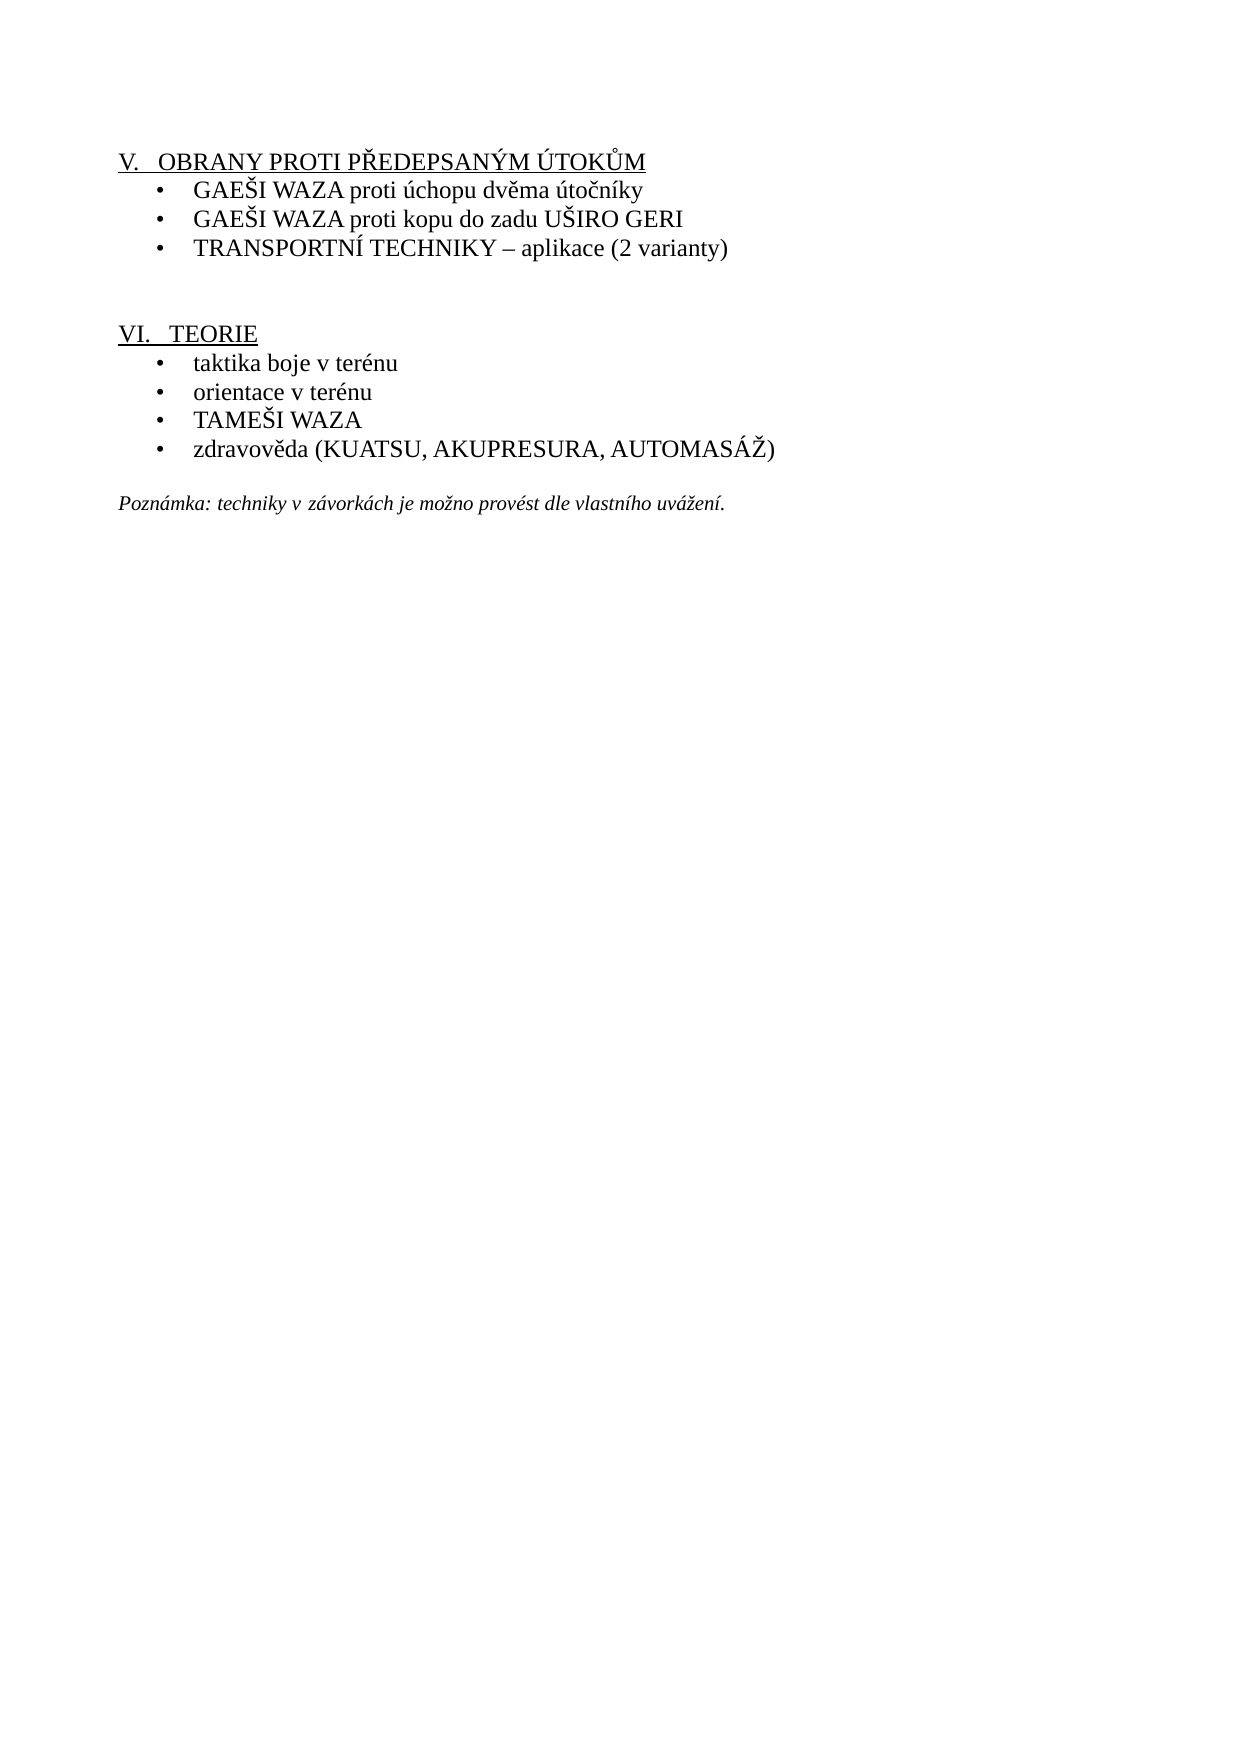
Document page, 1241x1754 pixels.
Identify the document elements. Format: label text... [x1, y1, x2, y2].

text V. OBRANY PROTI PŘEDEPSANÝM ÚTOKŮM [118, 147, 1122, 176]
list GAEŠI WAZA proti úchopu dvěma útočníky [156, 176, 1122, 204]
list TAMEŠI WAZA [156, 406, 1122, 434]
text Poznámka: techniky v závorkách je možno provést dle vlastního uvážení. [118, 487, 1122, 516]
list zdravověda (KUATSU, AKUPRESURA, AUTOMASÁŽ) [156, 434, 1122, 463]
text VI. TEORIE [118, 319, 1122, 348]
list taktika boje v terénu [156, 348, 1122, 377]
list TRANSPORTNÍ TECHNIKY – aplikace (2 varianty) [156, 233, 1122, 262]
list GAEŠI WAZA proti kopu do zadu UŠIRO GERI [156, 204, 1122, 233]
list orientace v terénu [156, 377, 1122, 406]
